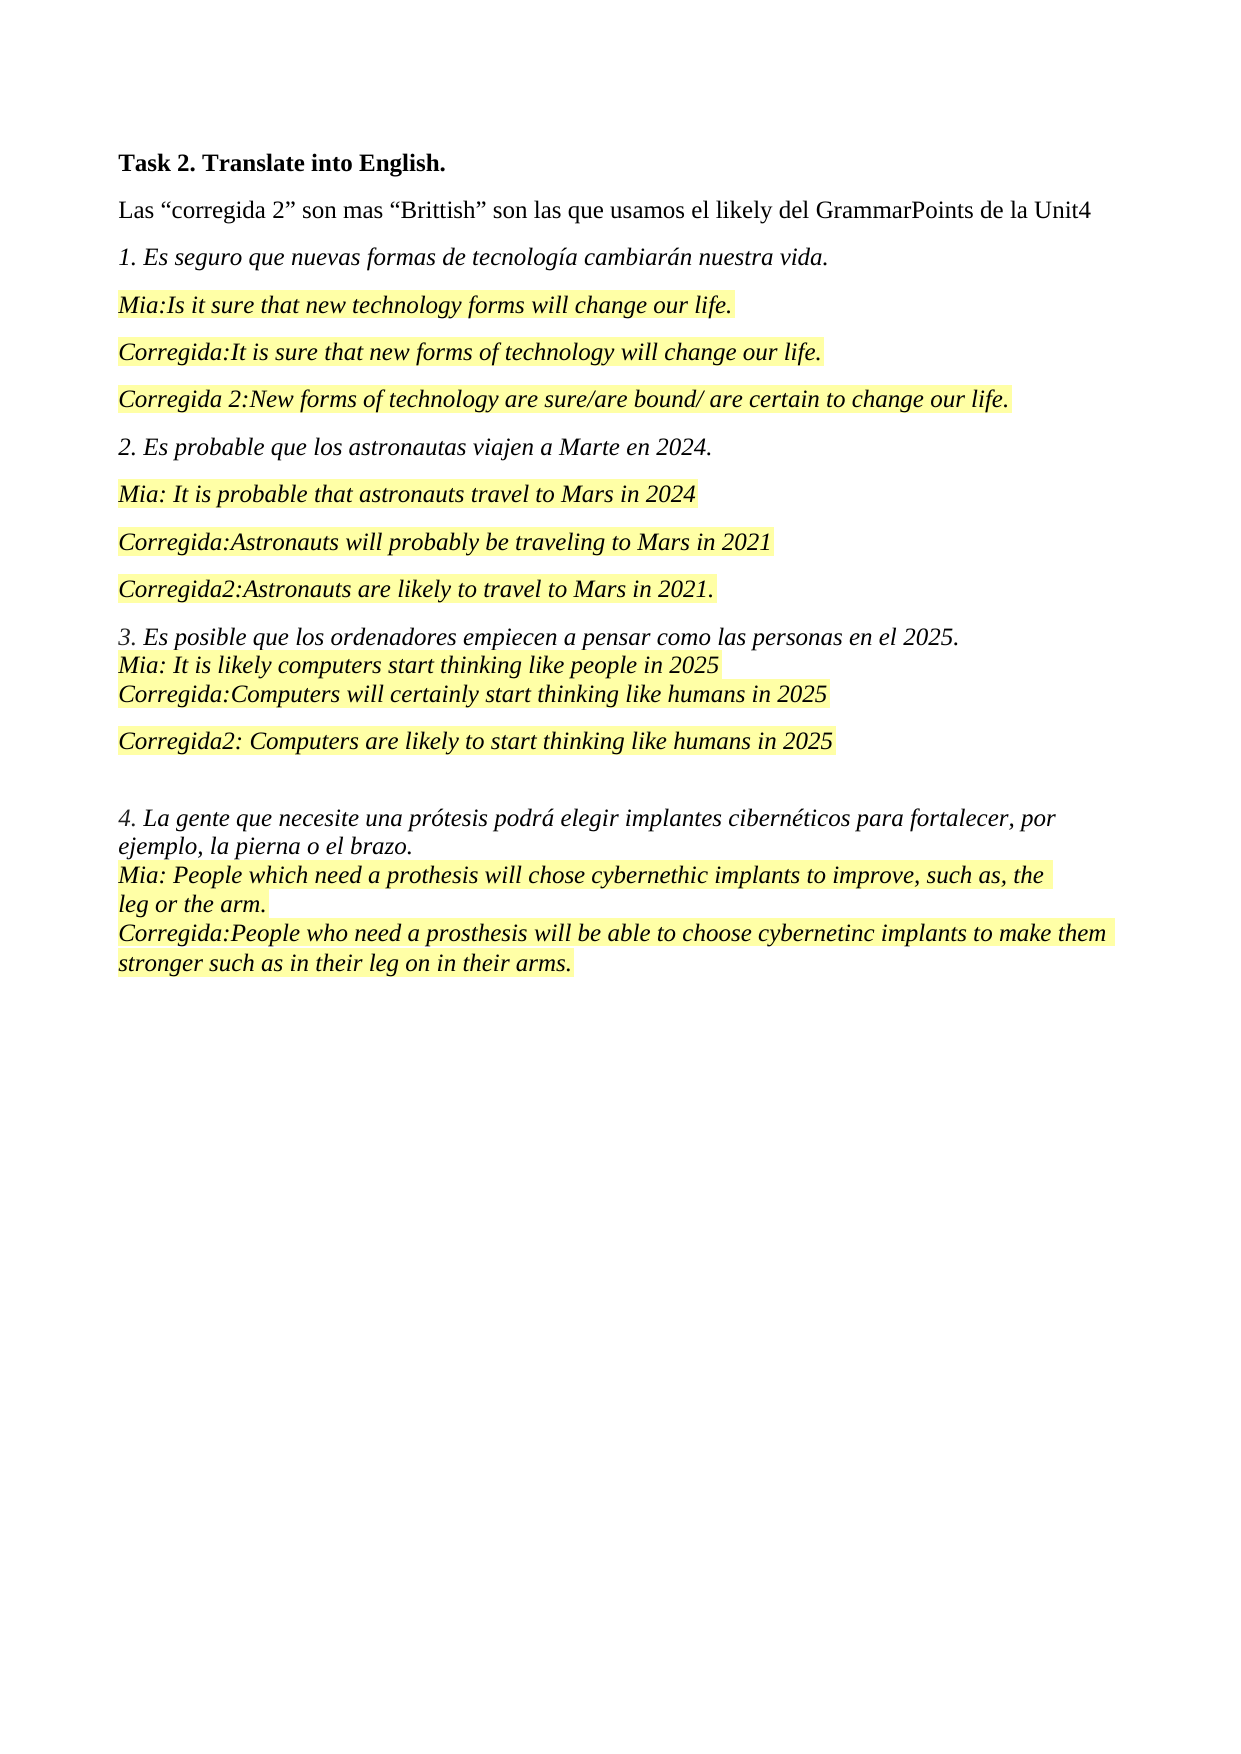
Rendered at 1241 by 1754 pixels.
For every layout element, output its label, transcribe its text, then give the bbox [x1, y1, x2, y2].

text Mia: It is likely computers start thinking like people in 2025 [118, 650, 1063, 679]
text Corregida2: Computers are likely to start thinking like humans in 2025 [118, 726, 1122, 755]
text Corregida2:Astronauts are likely to travel to Mars in 2021. [118, 574, 1122, 603]
text Mia:Is it sure that new technology forms will change our life. [118, 290, 1122, 318]
text 1. Es seguro que nuevas formas de tecnología cambiarán nuestra vida. [118, 242, 1122, 271]
text Corregida:People who need a prosthesis will be able to choose cybernetinc implants to make them stronger such as in their leg on in their arms. [118, 918, 1122, 977]
text Task 2. Translate into English. [118, 148, 1122, 176]
text 4. La gente que necesite una prótesis podrá elegir implantes cibernéticos para fortalecer, por ejemplo, la pierna o el brazo. [118, 803, 1063, 860]
text Corregida:It is sure that new forms of technology will change our life. [118, 337, 1122, 366]
text Mia: People which need a prothesis will chose cybernethic implants to improve, such as, the leg or the arm. [118, 860, 1063, 918]
text Las “corregida 2” son mas “Brittish” son las que usamos el likely del GrammarPoints de la Unit4 [118, 195, 1122, 224]
text 2. Es probable que los astronautas viajen a Marte en 2024. [118, 432, 1122, 461]
text 3. Es posible que los ordenadores empiecen a pensar como las personas en el 2025. [118, 622, 1063, 650]
text Corregida 2:New forms of technology are sure/are bound/ are certain to change our life. [118, 384, 1122, 413]
text Corregida:Computers will certainly start thinking like humans in 2025 [118, 679, 1122, 708]
text Corregida:Astronauts will probably be traveling to Mars in 2021 [118, 527, 1122, 556]
text Mia: It is probable that astronauts travel to Mars in 2024 [118, 479, 1122, 508]
